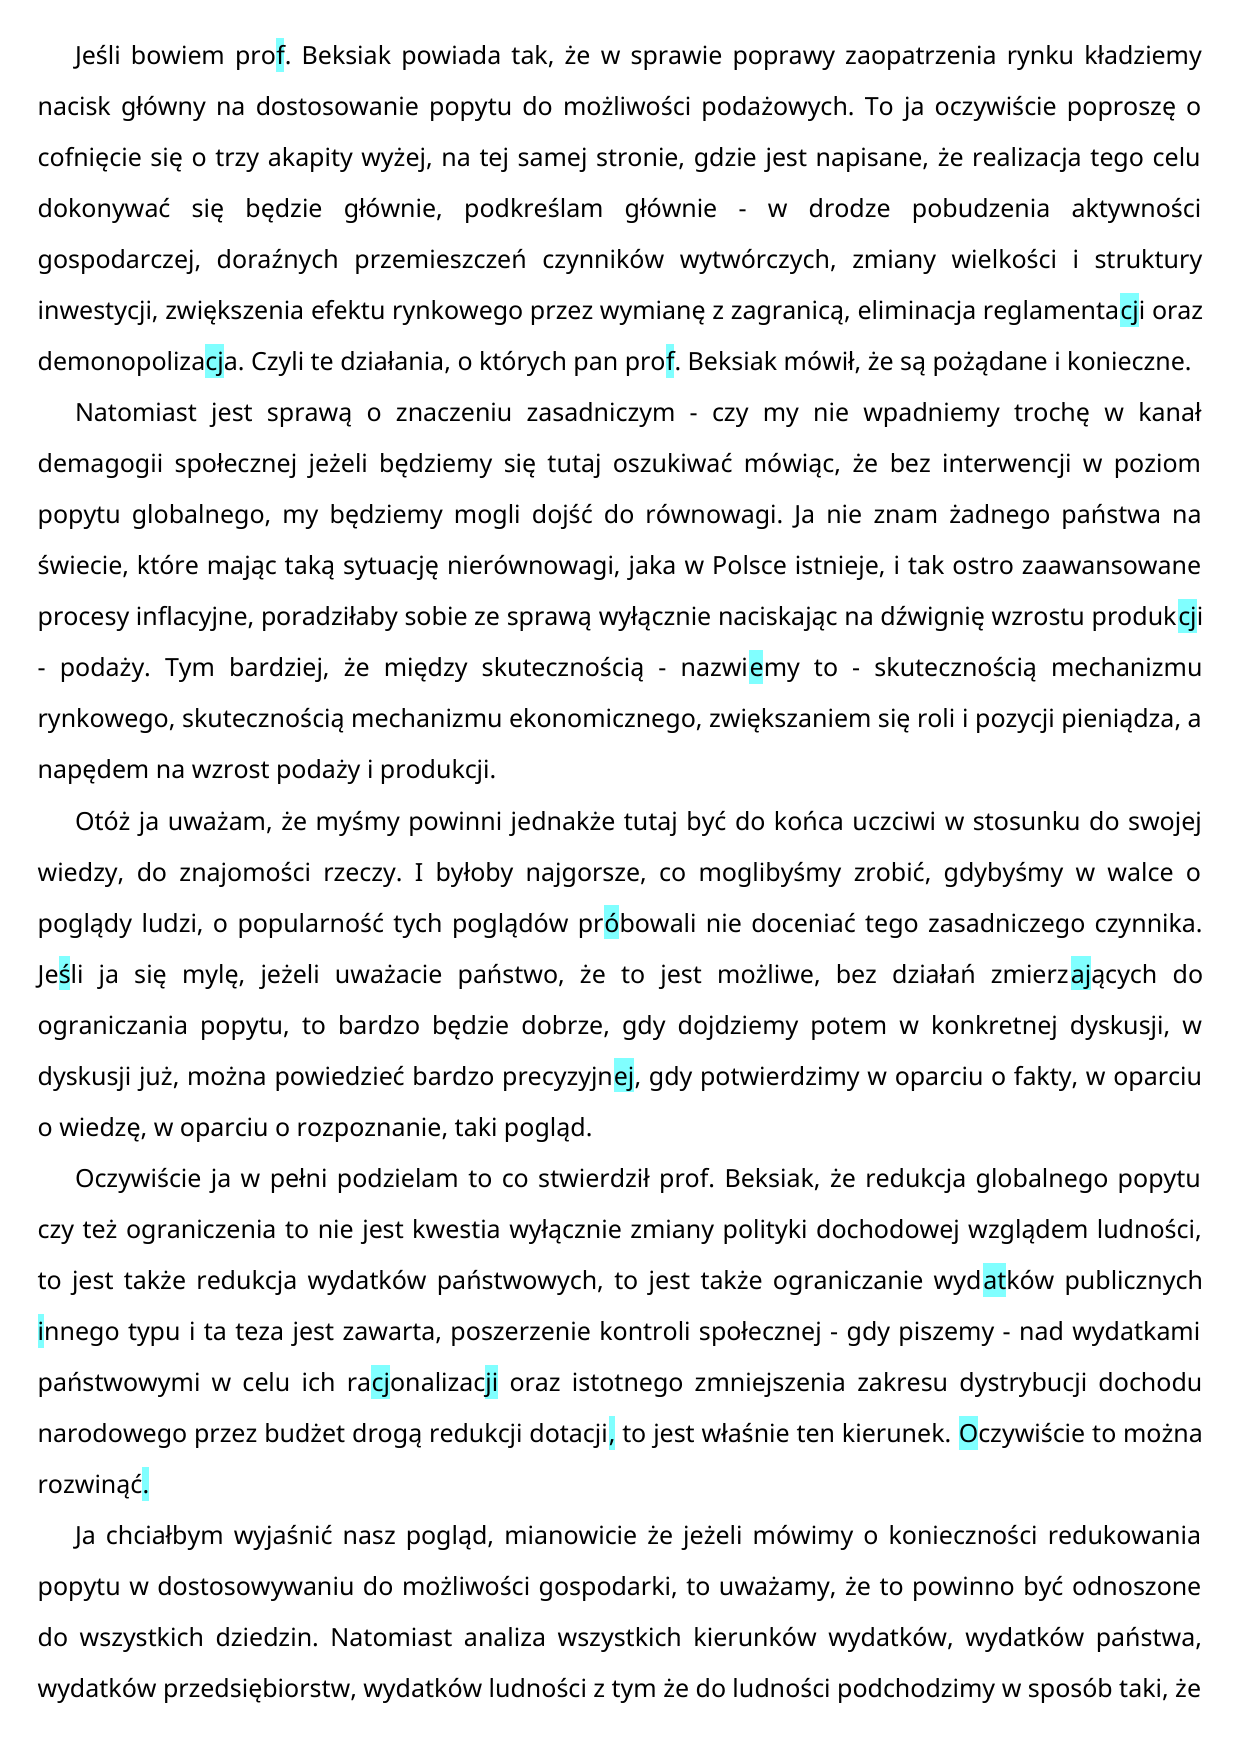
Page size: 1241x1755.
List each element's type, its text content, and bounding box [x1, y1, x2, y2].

text Otóż ja uważam, że myśmy powinni jednakże tutaj być do końca uczciwi w stosunku do swojej wiedzy, do znajomości rzeczy. I byłoby najgorsze, co moglibyśmy zrobić, gdybyśmy w walce o poglądy ludzi, o popularność tych poglądów próbowali nie doceniać tego zasadniczego czynnika. Jeśli ja się mylę, jeżeli uważacie państwo, że to jest możliwe, bez działań zmierzających do ograniczania popytu, to bardzo będzie dobrze, gdy dojdziemy potem w konkretnej dyskusji, w dyskusji już, można powiedzieć bardzo precyzyjnej, gdy potwierdzimy w oparciu o fakty, w oparciu o wiedzę, w oparciu o rozpoznanie, taki pogląd. [37, 803, 1203, 1143]
text Ja chciałbym wyjaśnić nasz pogląd, mianowicie że jeżeli mówimy o konieczności redukowania popytu w dostosowywaniu do możliwości gospodarki, to uważamy, że to powinno być odnoszone do wszystkich dziedzin. Natomiast analiza wszystkich kierunków wydatków, wydatków państwa, wydatków przedsiębiorstw, wydatków ludności z tym że do ludności podchodzimy w sposób taki, że [37, 1518, 1203, 1705]
text Natomiast jest sprawą o znaczeniu zasadniczym - czy my nie wpadniemy trochę w kanał demagogii społecznej jeżeli będziemy się tutaj oszukiwać mówiąc, że bez interwencji w poziom popytu globalnego, my będziemy mogli dojść do równowagi. Ja nie znam żadnego państwa na świecie, które mając taką sytuację nierównowagi, jaka w Polsce istnieje, i tak ostro zaawansowane procesy inflacyjne, poradziłaby sobie ze sprawą wyłącznie naciskając na dźwignię wzrostu produkcji - podaży. Tym bardziej, że między skutecznością - nazwiemy to - skutecznością mechanizmu rynkowego, skutecznością mechanizmu ekonomicznego, zwiększaniem się roli i pozycji pieniądza, a napędem na wzrost podaży i produkcji. [37, 395, 1203, 786]
text Jeśli bowiem prof. Beksiak powiada tak, że w sprawie poprawy zaopatrzenia rynku kładziemy nacisk główny na dostosowanie popytu do możliwości podażowych. To ja oczywiście poproszę o cofnięcie się o trzy akapity wyżej, na tej samej stronie, gdzie jest napisane, że realizacja tego celu dokonywać się będzie głównie, podkreślam głównie - w drodze pobudzenia aktywności gospodarczej, doraźnych przemieszczeń czynników wytwórczych, zmiany wielkości i struktury inwestycji, zwiększenia efektu rynkowego przez wymianę z zagranicą, eliminacja reglamentacji oraz demonopolizacja. Czyli te działania, o których pan prof. Beksiak mówił, że są pożądane i konieczne. [37, 37, 1203, 378]
text Oczywiście ja w pełni podzielam to co stwierdził prof. Beksiak, że redukcja globalnego popytu czy też ograniczenia to nie jest kwestia wyłącznie zmiany polityki dochodowej wzglądem ludności, to jest także redukcja wydatków państwowych, to jest także ograniczanie wydatków publicznych innego typu i ta teza jest zawarta, poszerzenie kontroli społecznej - gdy piszemy - nad wydatkami państwowymi w celu ich racjonalizacji oraz istotnego zmniejszenia zakresu dystrybucji dochodu narodowego przez budżet drogą redukcji dotacji, to jest właśnie ten kierunek. Oczywiście to można rozwinąć. [37, 1160, 1203, 1501]
